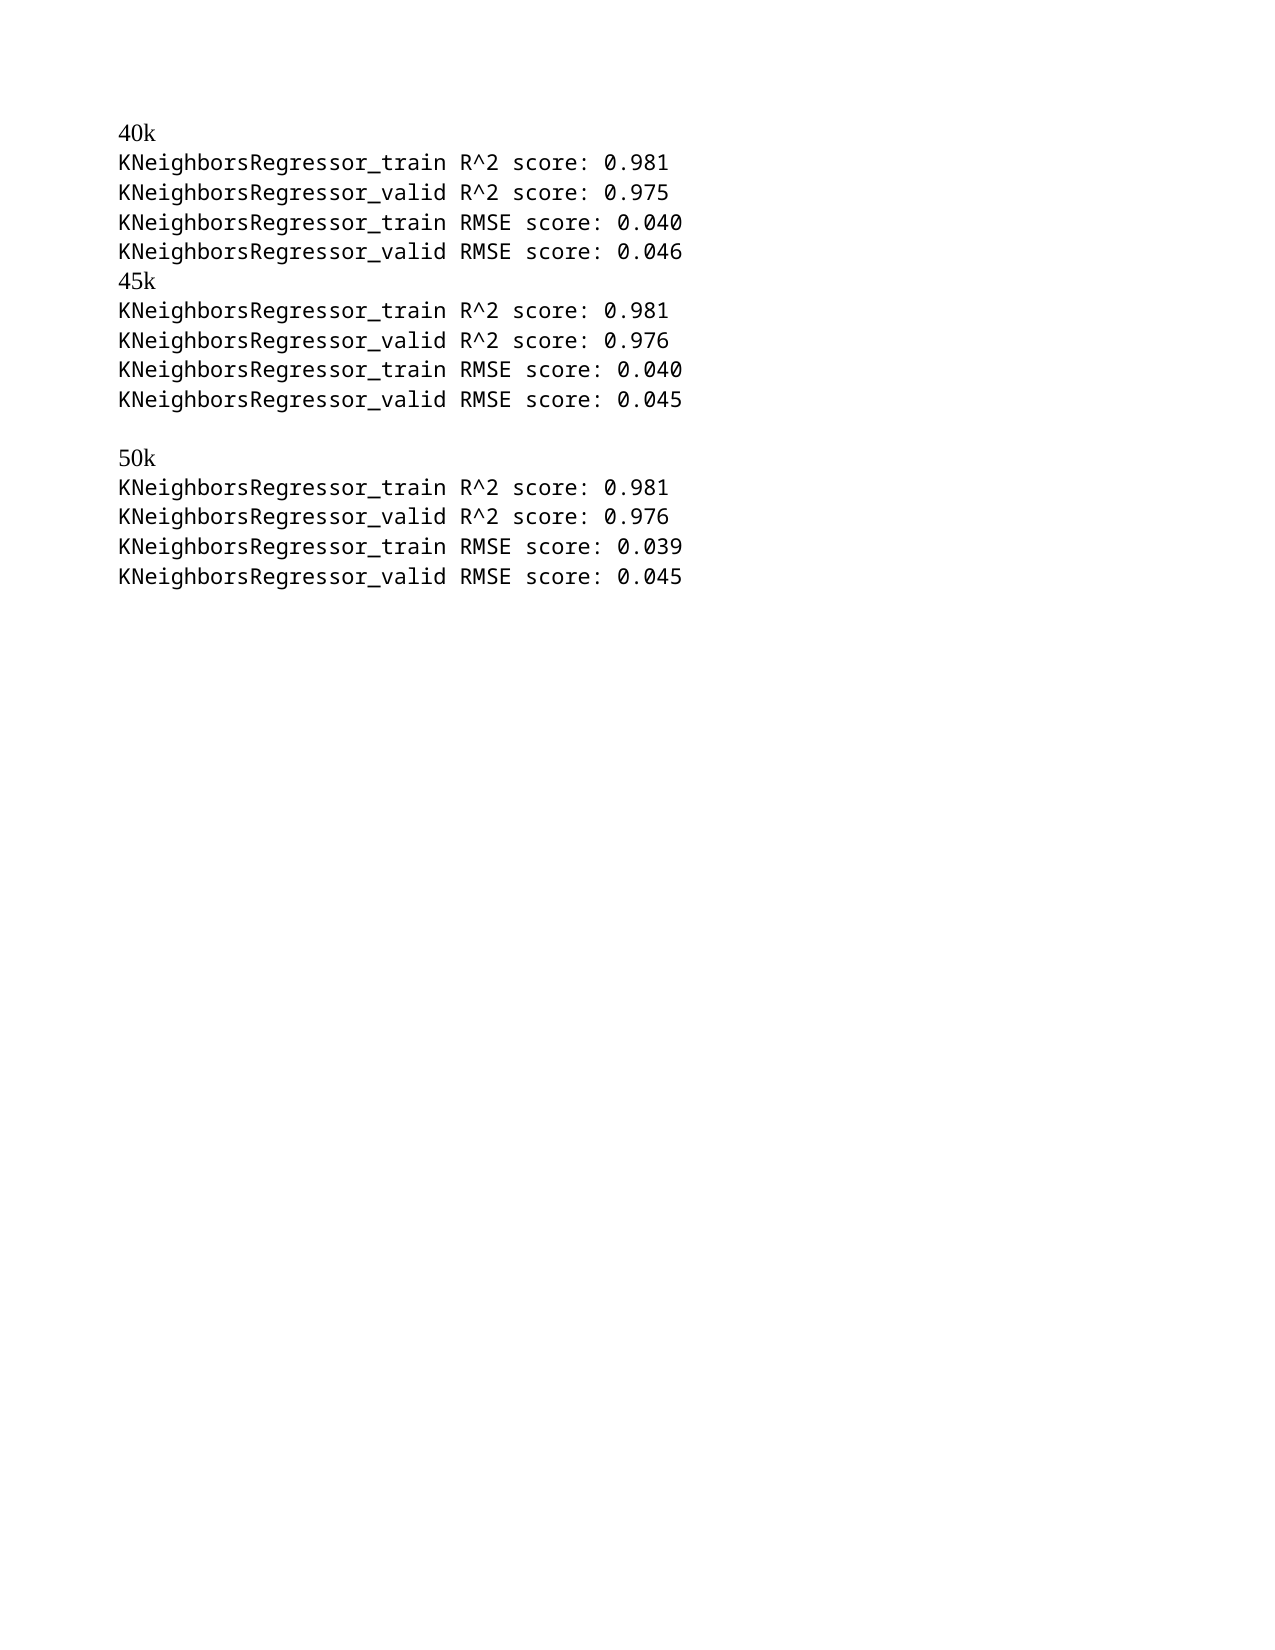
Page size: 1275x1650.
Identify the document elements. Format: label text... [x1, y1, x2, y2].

text 45k [118, 266, 1157, 295]
text KNeighborsRegressor_valid R^2 score: 0.975 [118, 177, 1157, 206]
text KNeighborsRegressor_valid RMSE score: 0.046 [118, 236, 1157, 266]
text KNeighborsRegressor_train RMSE score: 0.039 [118, 531, 1157, 561]
text KNeighborsRegressor_train R^2 score: 0.981 [118, 295, 1157, 324]
text 50k [118, 443, 1157, 471]
text KNeighborsRegressor_valid RMSE score: 0.045 [118, 384, 1157, 414]
text KNeighborsRegressor_train R^2 score: 0.981 [118, 147, 1157, 177]
text KNeighborsRegressor_valid RMSE score: 0.045 [118, 561, 1157, 591]
text 40k [118, 118, 1157, 147]
text KNeighborsRegressor_train RMSE score: 0.040 [118, 206, 1157, 236]
text KNeighborsRegressor_valid R^2 score: 0.976 [118, 501, 1157, 531]
text KNeighborsRegressor_valid R^2 score: 0.976 [118, 324, 1157, 354]
text KNeighborsRegressor_train RMSE score: 0.040 [118, 354, 1157, 384]
text KNeighborsRegressor_train R^2 score: 0.981 [118, 471, 1157, 501]
